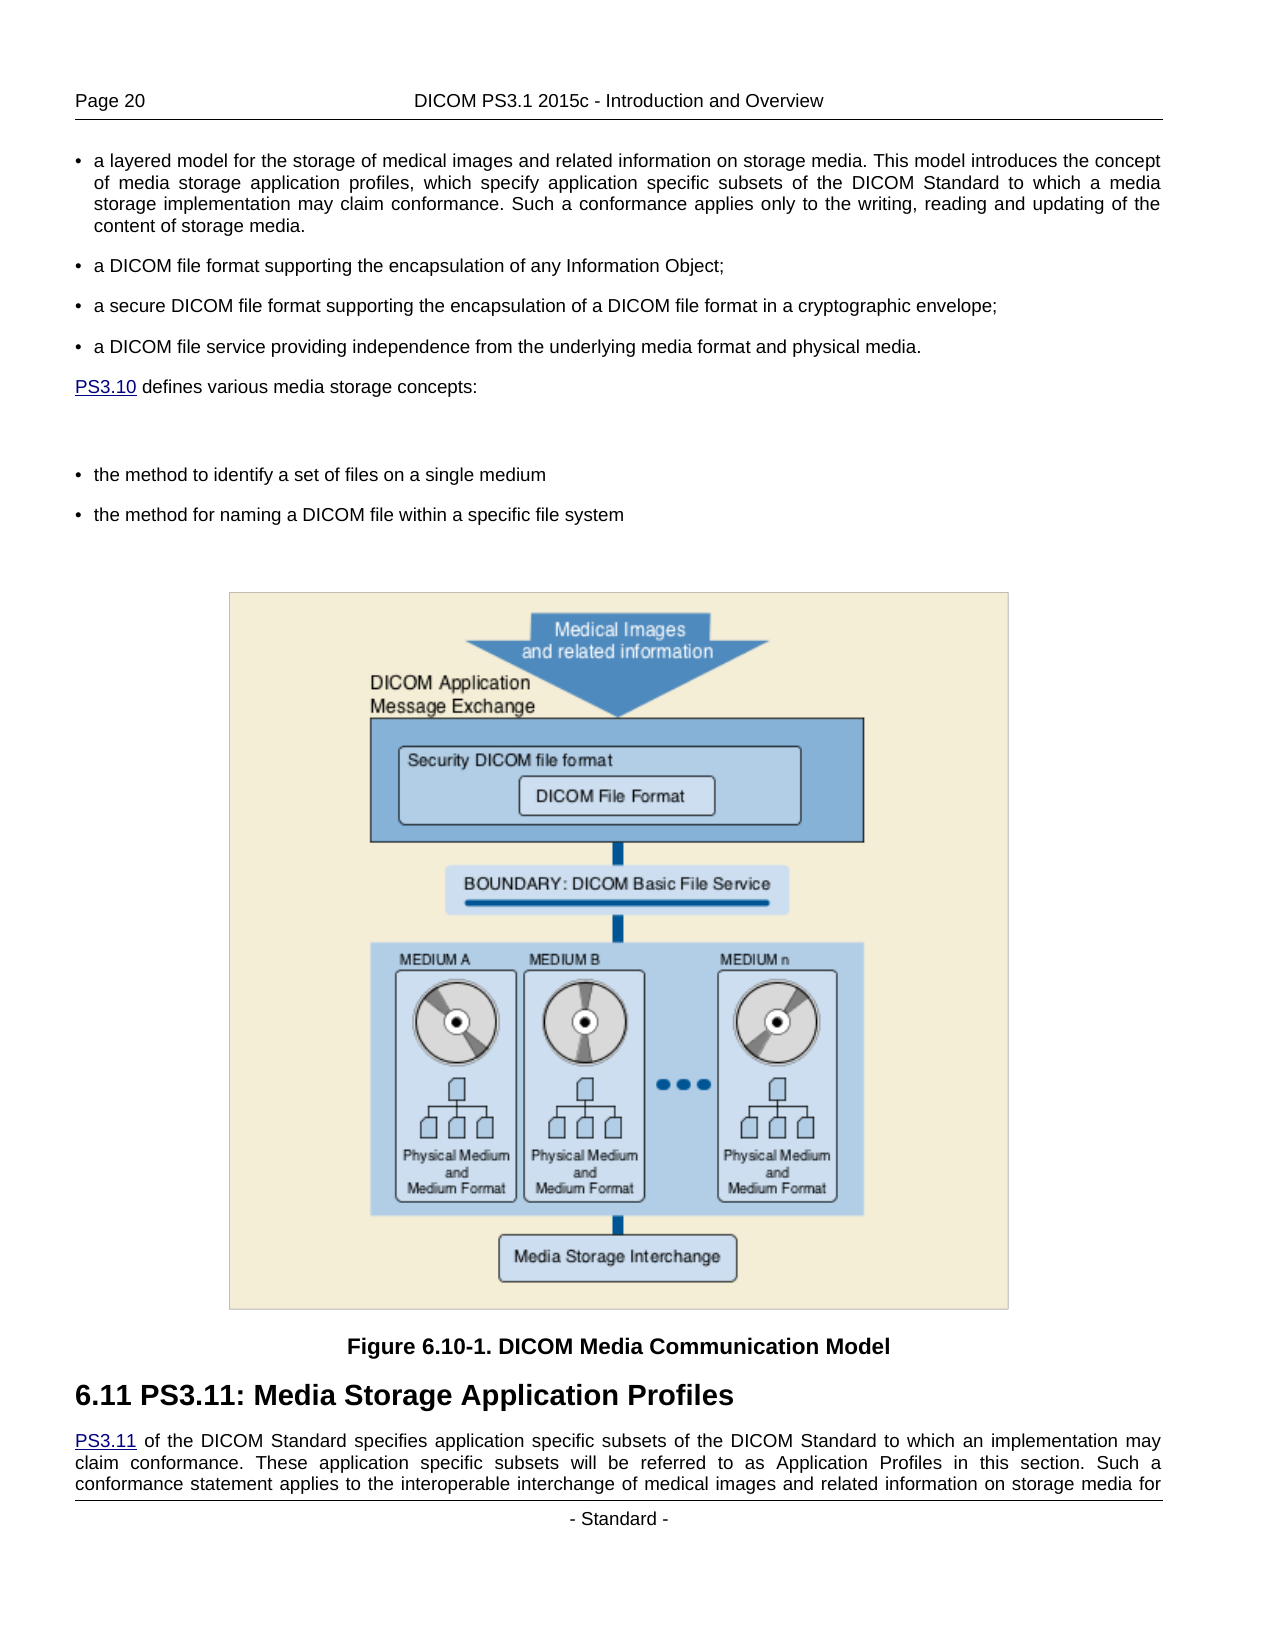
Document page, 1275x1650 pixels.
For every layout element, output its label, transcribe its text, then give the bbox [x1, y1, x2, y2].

list the method for naming a DICOM file within a specific file system [75, 504, 1162, 526]
picture [228, 591, 1010, 1311]
text 6.11 PS3.11: Media Storage Application Profiles [75, 1378, 1162, 1411]
list a DICOM file service providing independence from the underlying media format and physical media. [75, 336, 1162, 357]
list a DICOM file format supporting the encapsulation of any Information Object; [75, 255, 1162, 277]
list a layered model for the storage of medical images and related information on storage media. This model introduces the concept of media storage application profiles, which specify application specific subsets of the DICOM Standard to which a media storage implementation may claim conformance. Such a conformance applies only to the writing, reading and updating of the content of storage media. [75, 150, 1162, 236]
text PS3.10 defines various media storage concepts: [75, 376, 1162, 397]
list the method to identify a set of files on a single medium [75, 464, 1162, 485]
list a secure DICOM file format supporting the encapsulation of a DICOM file format in a cryptographic envelope; [75, 295, 1162, 317]
text PS3.11 of the DICOM Standard specifies application specific subsets of the DICOM Standard to which an implementation may claim conformance. These application specific subsets will be referred to as Application Profiles in this section. Such a conformance statement applies to the interoperable interchange of medical images and related information on storage media for [75, 1430, 1162, 1495]
text Figure 6.10-1. DICOM Media Communication Model [75, 1333, 1162, 1359]
